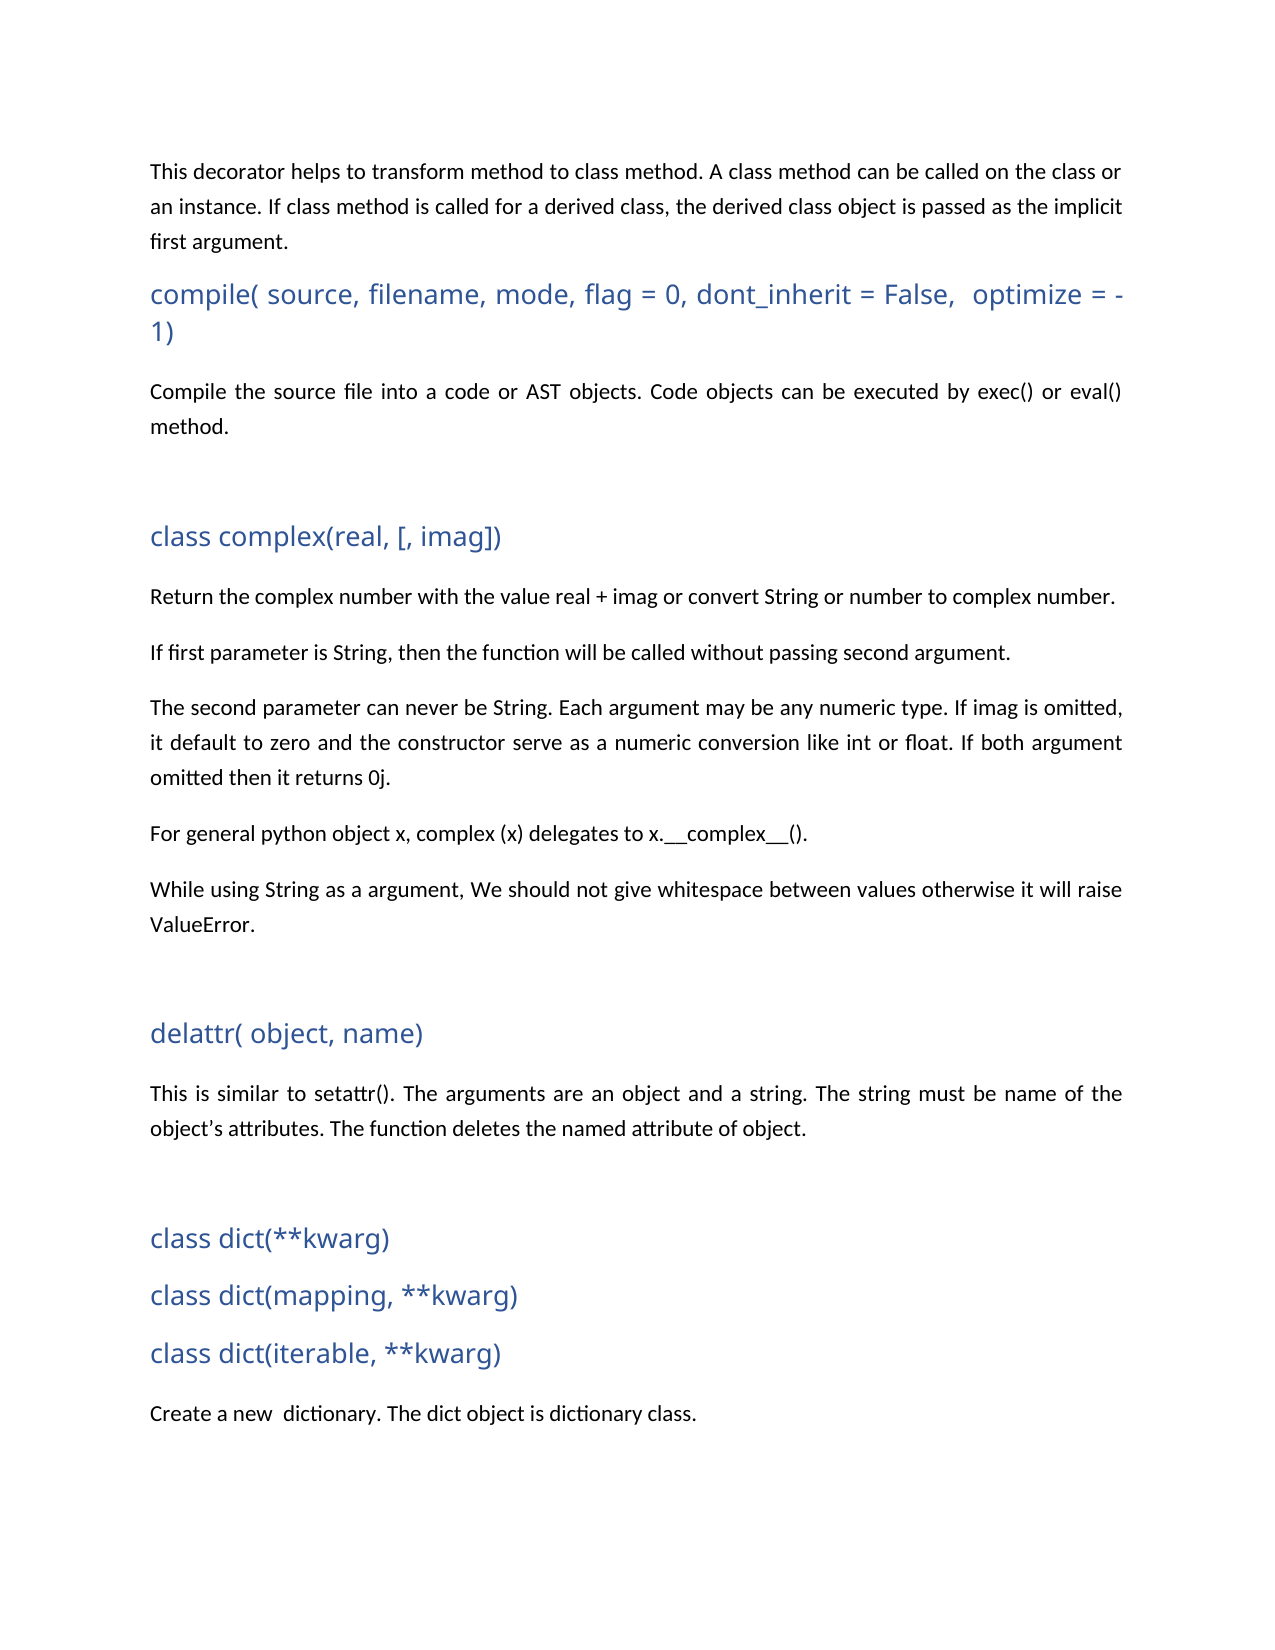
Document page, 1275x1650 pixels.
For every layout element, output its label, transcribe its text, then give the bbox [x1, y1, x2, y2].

text The second parameter can never be String. Each argument may be any numeric type. If imag is omitted, it default to zero and the constructor serve as a numeric conversion like int or float. If both argument omitted then it returns 0j. [150, 686, 1125, 791]
text This is similar to setattr(). The arguments are an object and a string. The string must be name of the object’s attributes. The function deletes the named attribute of object. [150, 1072, 1125, 1142]
text While using String as a argument, We should not give whitespace between values otherwise it will raise ValueError. [150, 868, 1125, 938]
text class complex(real, [, imag]) [150, 517, 1125, 554]
text class dict(mapping, **kwarg) [150, 1277, 1125, 1314]
text Create a new dictionary. The dict object is dictionary class. [150, 1392, 1125, 1427]
text For general python object x, complex (x) delegates to x.__complex__(). [150, 812, 1125, 847]
text Return the complex number with the value real + imag or convert String or number to complex number. [150, 575, 1125, 610]
text Compile the source file into a code or AST objects. Code objects can be executed by exec() or eval() method. [150, 370, 1125, 440]
text delattr( object, name) [150, 1015, 1125, 1052]
text If first parameter is String, then the function will be called without passing second argument. [150, 631, 1125, 666]
text class dict(**kwarg) [150, 1219, 1125, 1256]
text class dict(iterable, **kwarg) [150, 1334, 1125, 1371]
text This decorator helps to transform method to class method. A class method can be called on the class or an instance. If class method is called for a derived class, the derived class object is passed as the implicit first argument. [150, 150, 1125, 255]
text compile( source, filename, mode, flag = 0, dont_inherit = False, optimize = -1) [150, 276, 1125, 349]
